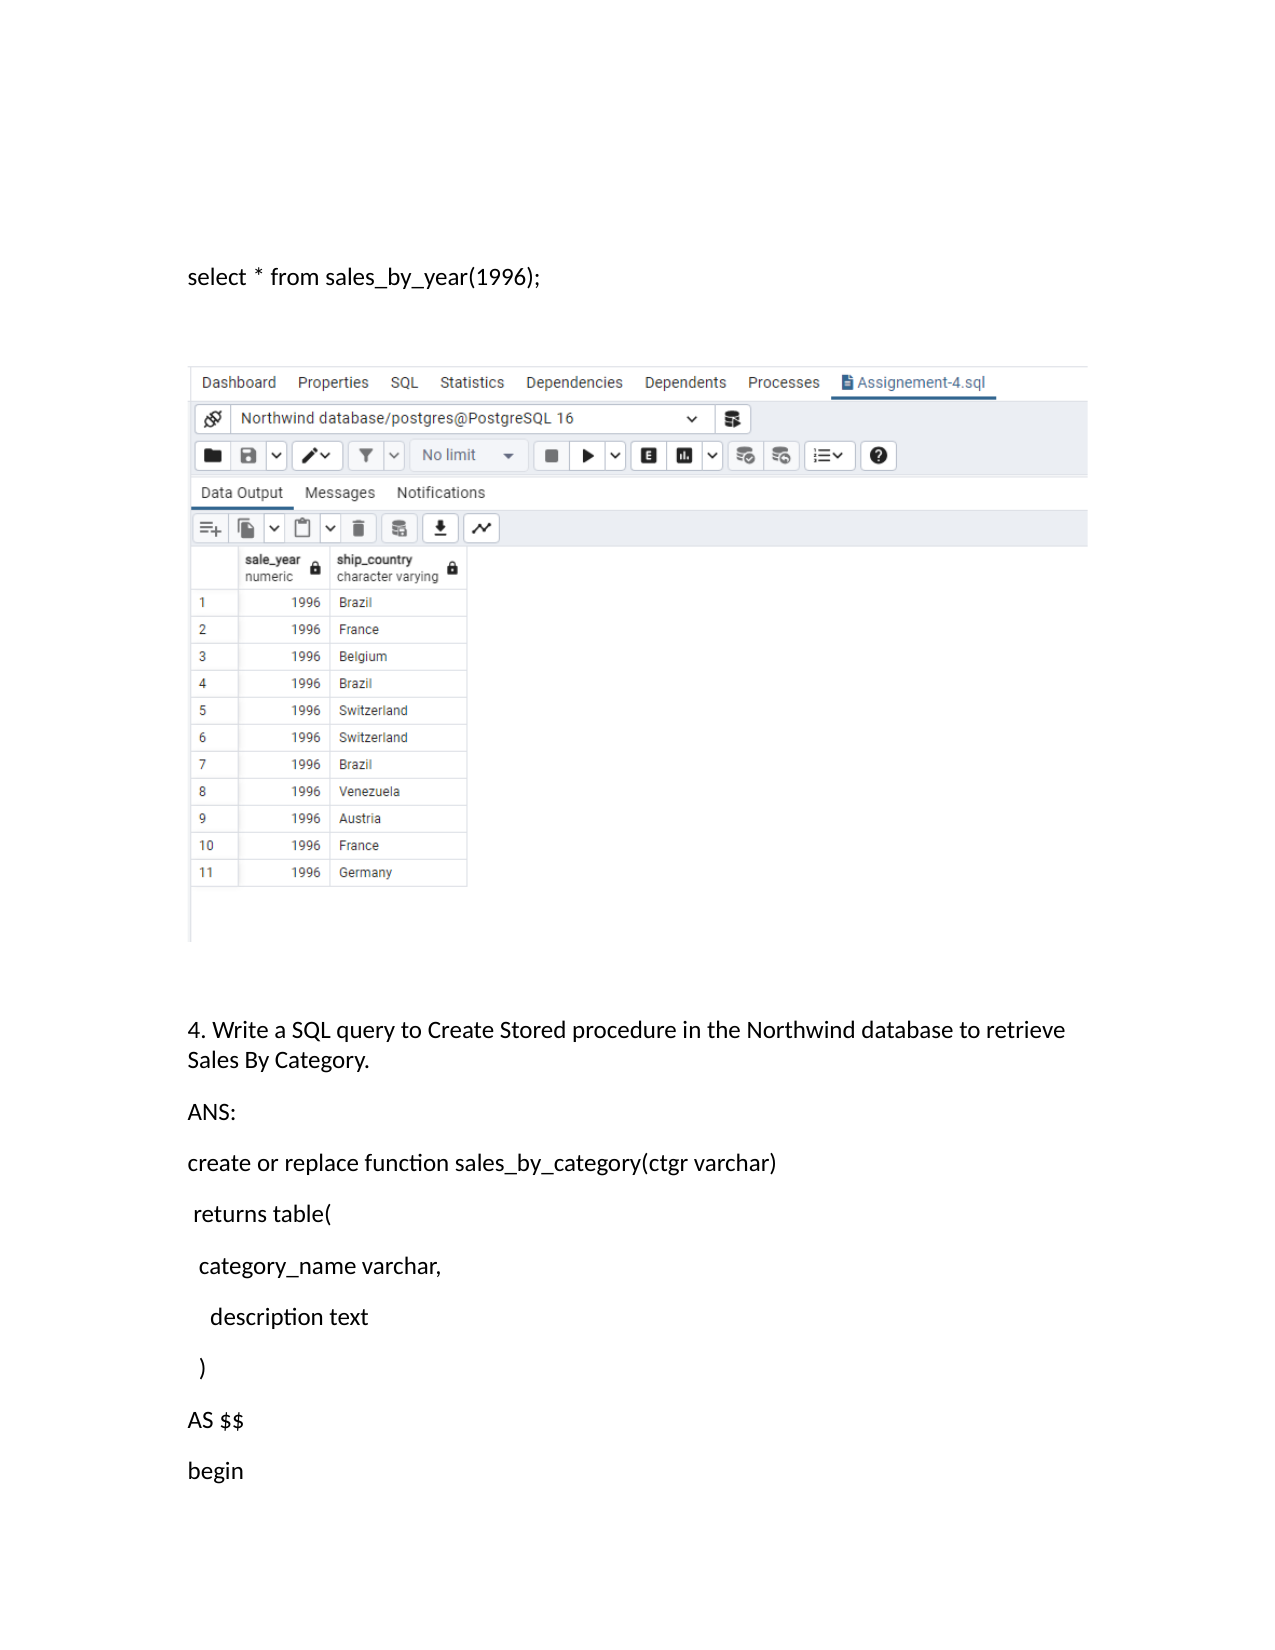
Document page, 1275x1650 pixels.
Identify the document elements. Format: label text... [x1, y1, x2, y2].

text returns table( [187, 1198, 1087, 1229]
text 4. Write a SQL query to Create Stored procedure in the Northwind database to retrieve Sales By Category. [187, 1014, 1087, 1075]
text ANS: [187, 1096, 1087, 1126]
text AS $$ [187, 1404, 1087, 1434]
text begin [187, 1455, 1087, 1486]
text select * from sales_by_year(1996); [187, 261, 1087, 292]
picture [187, 364, 1088, 942]
text category_name varchar, [187, 1250, 1087, 1280]
text description text [187, 1301, 1087, 1332]
text create or replace function sales_by_category(ctgr varchar) [187, 1147, 1087, 1178]
text ) [187, 1353, 1087, 1383]
